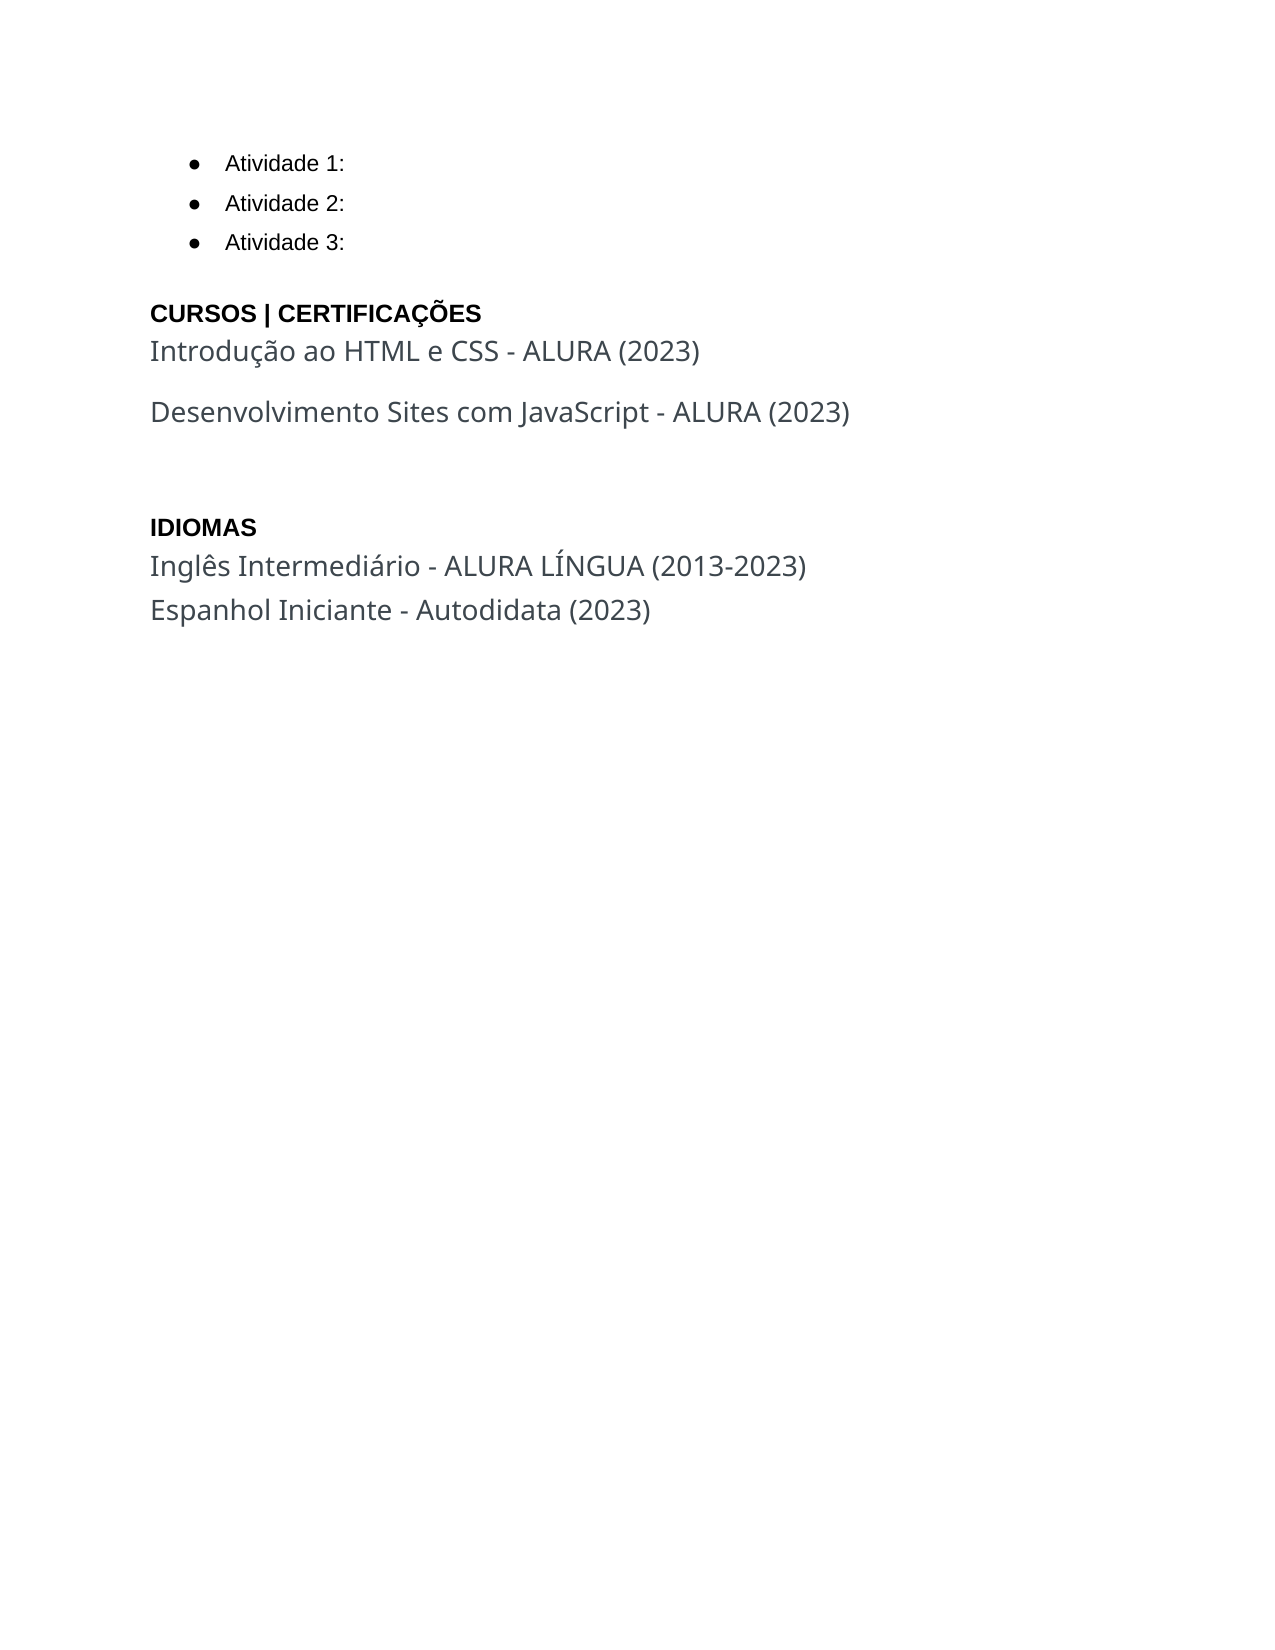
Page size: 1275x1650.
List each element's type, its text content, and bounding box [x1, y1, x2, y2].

text Introdução ao HTML e CSS - ALURA (2023) [150, 332, 1125, 370]
list Atividade 3: [187, 229, 1125, 255]
text Inglês Intermediário - ALURA LÍNGUA (2013-2023) [150, 546, 1125, 584]
list Atividade 1: [187, 150, 1125, 176]
list Atividade 2: [187, 189, 1125, 216]
text IDIOMAS [150, 513, 1125, 542]
text Desenvolvimento Sites com JavaScript - ALURA (2023) [150, 392, 1125, 431]
text CURSOS | CERTIFICAÇÕES [150, 299, 1125, 327]
text Espanhol Iniciante - Autodidata (2023) [150, 590, 1125, 628]
